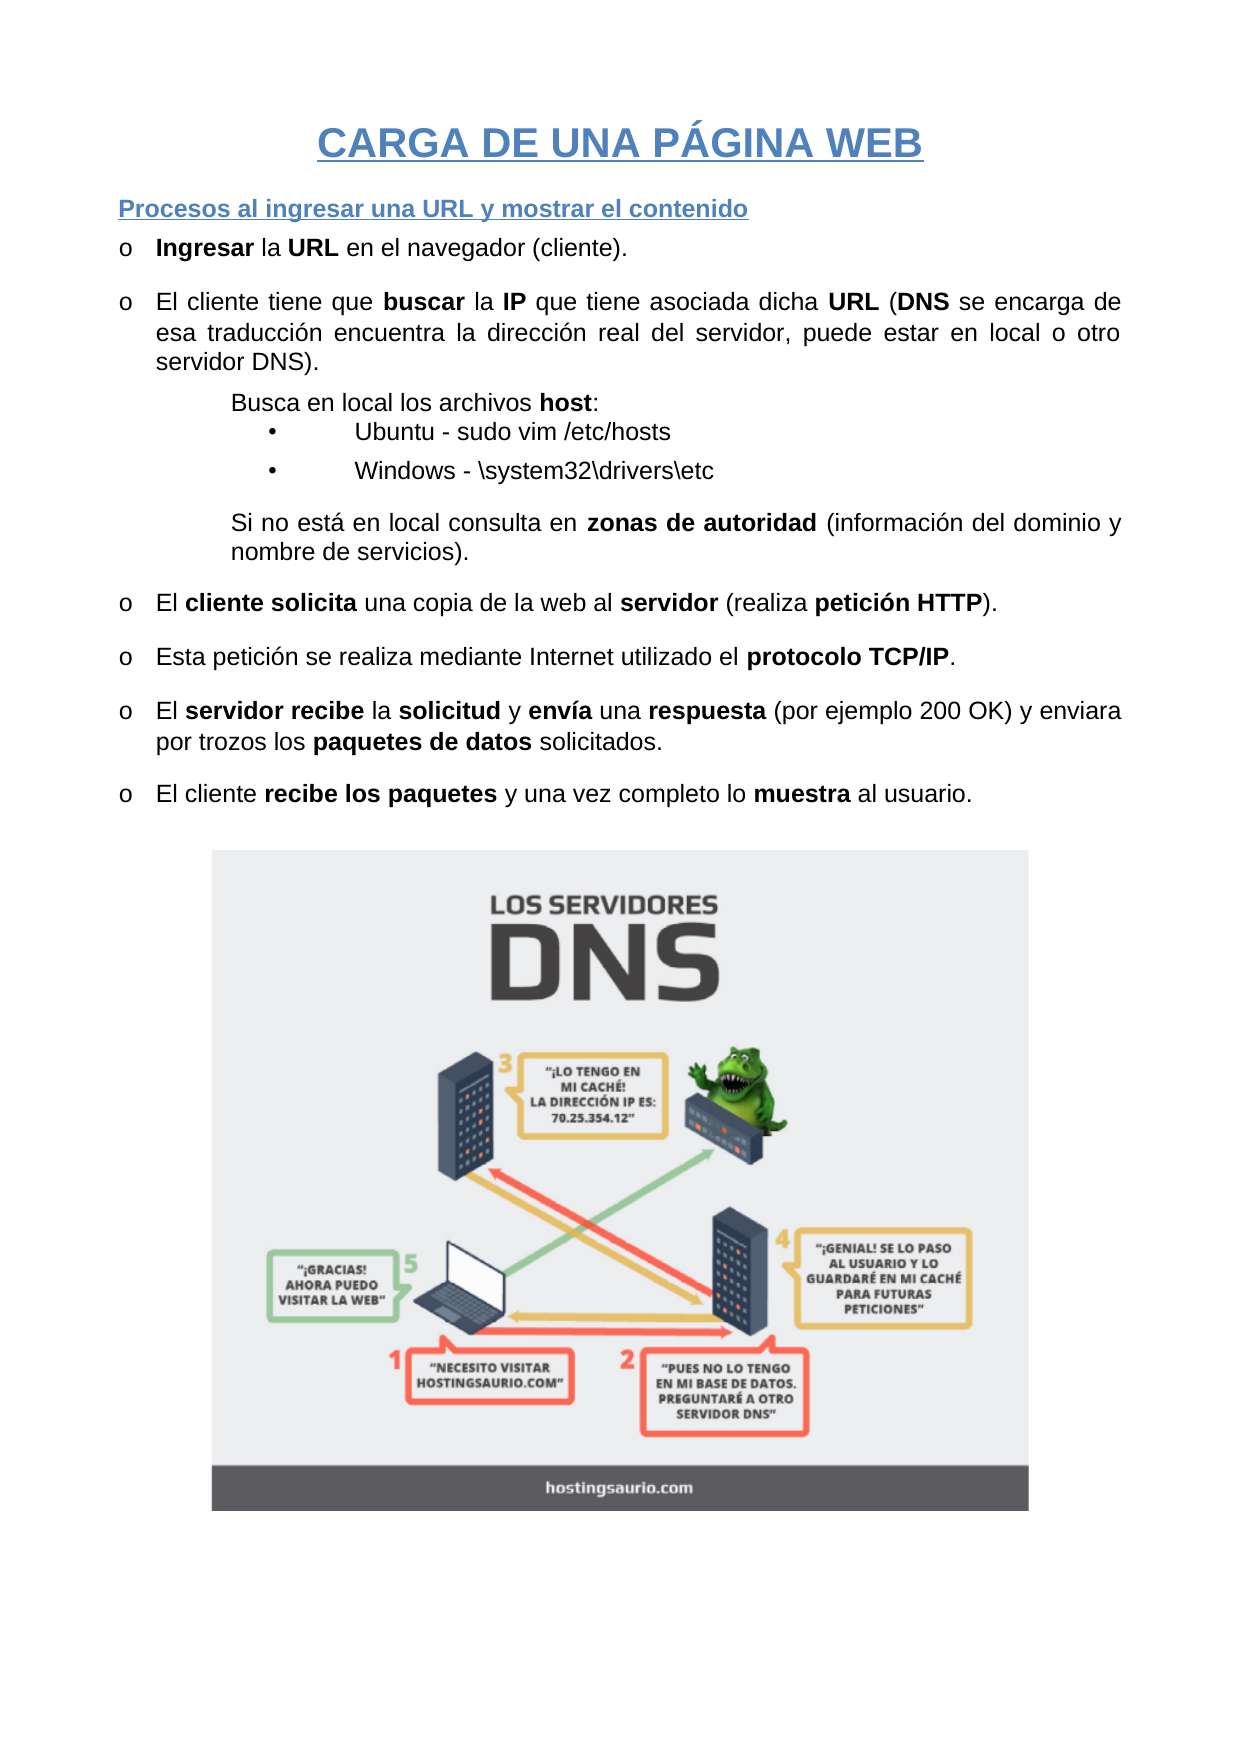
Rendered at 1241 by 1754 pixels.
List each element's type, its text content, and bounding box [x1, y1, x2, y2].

list Windows - \system32\drivers\etc [268, 456, 1122, 485]
text Procesos al ingresar una URL y mostrar el contenido [118, 194, 1122, 223]
text o El cliente tiene que buscar la IP que tiene asociada dicha URL (DNS se encarga de esa traducción encuentra la dirección real del servidor, puede estar en local o otro servidor DNS). [118, 287, 1122, 376]
text CARGA DE UNA PÁGINA WEB [118, 118, 1122, 166]
list Ubuntu - sudo vim /etc/hosts [268, 417, 1122, 446]
text o El cliente recibe los paquetes y una vez completo lo muestra al usuario. [118, 778, 1122, 809]
text o El servidor recibe la solicitud y envía una respuesta (por ejemplo 200 OK) y enviara por trozos los paquetes de datos solicitados. [118, 696, 1122, 756]
text Busca en local los archivos host: [231, 388, 1122, 417]
text o Esta petición se realiza mediante Internet utilizado el protocolo TCP/IP. [118, 642, 1122, 673]
text o Ingresar la URL en el navegador (cliente). [118, 233, 1122, 264]
text o El cliente solicita una copia de la web al servidor (realiza petición HTTP). [118, 588, 1122, 619]
text Si no está en local consulta en zonas de autoridad (información del dominio y nombre de servicios). [231, 508, 1122, 565]
